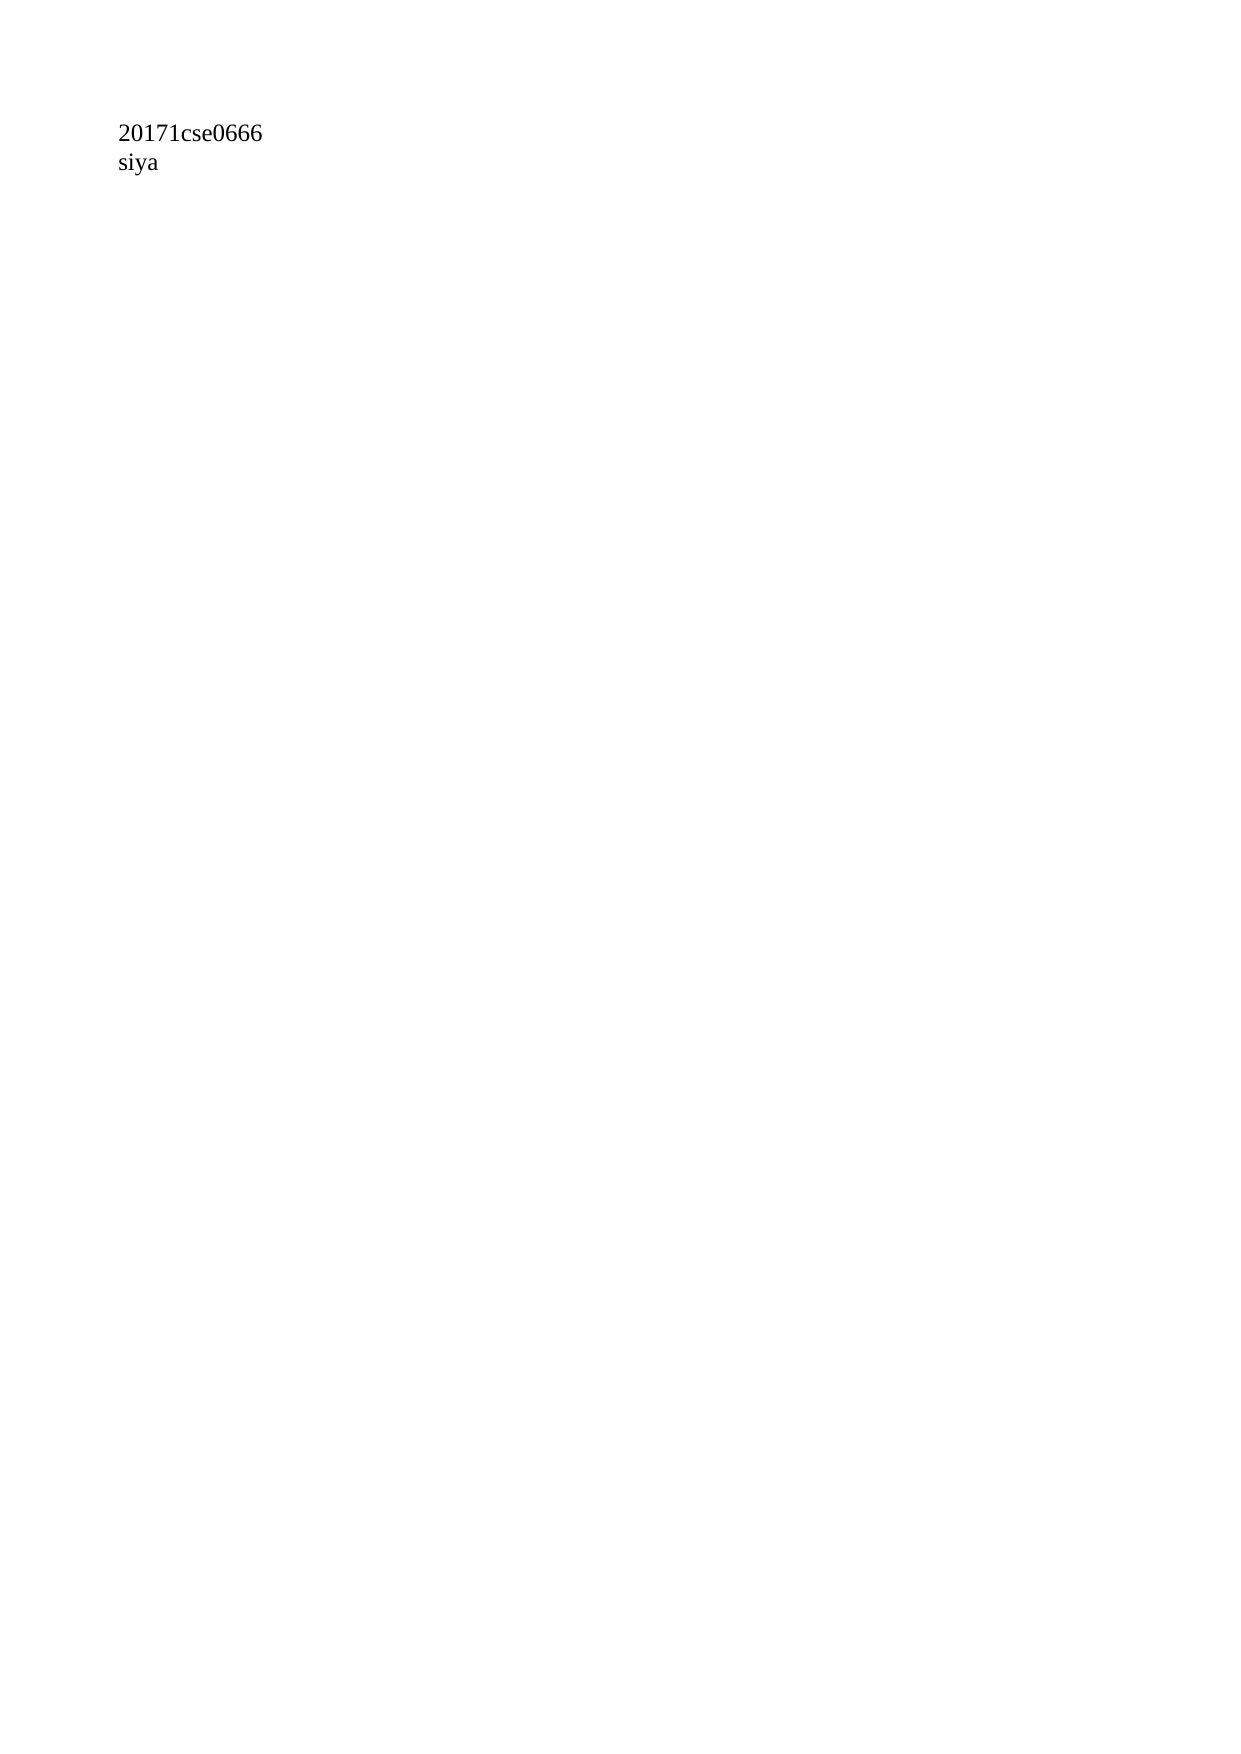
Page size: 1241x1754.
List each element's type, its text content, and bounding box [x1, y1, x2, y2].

text 20171cse0666 [118, 118, 1122, 147]
text siya [118, 147, 1122, 176]
